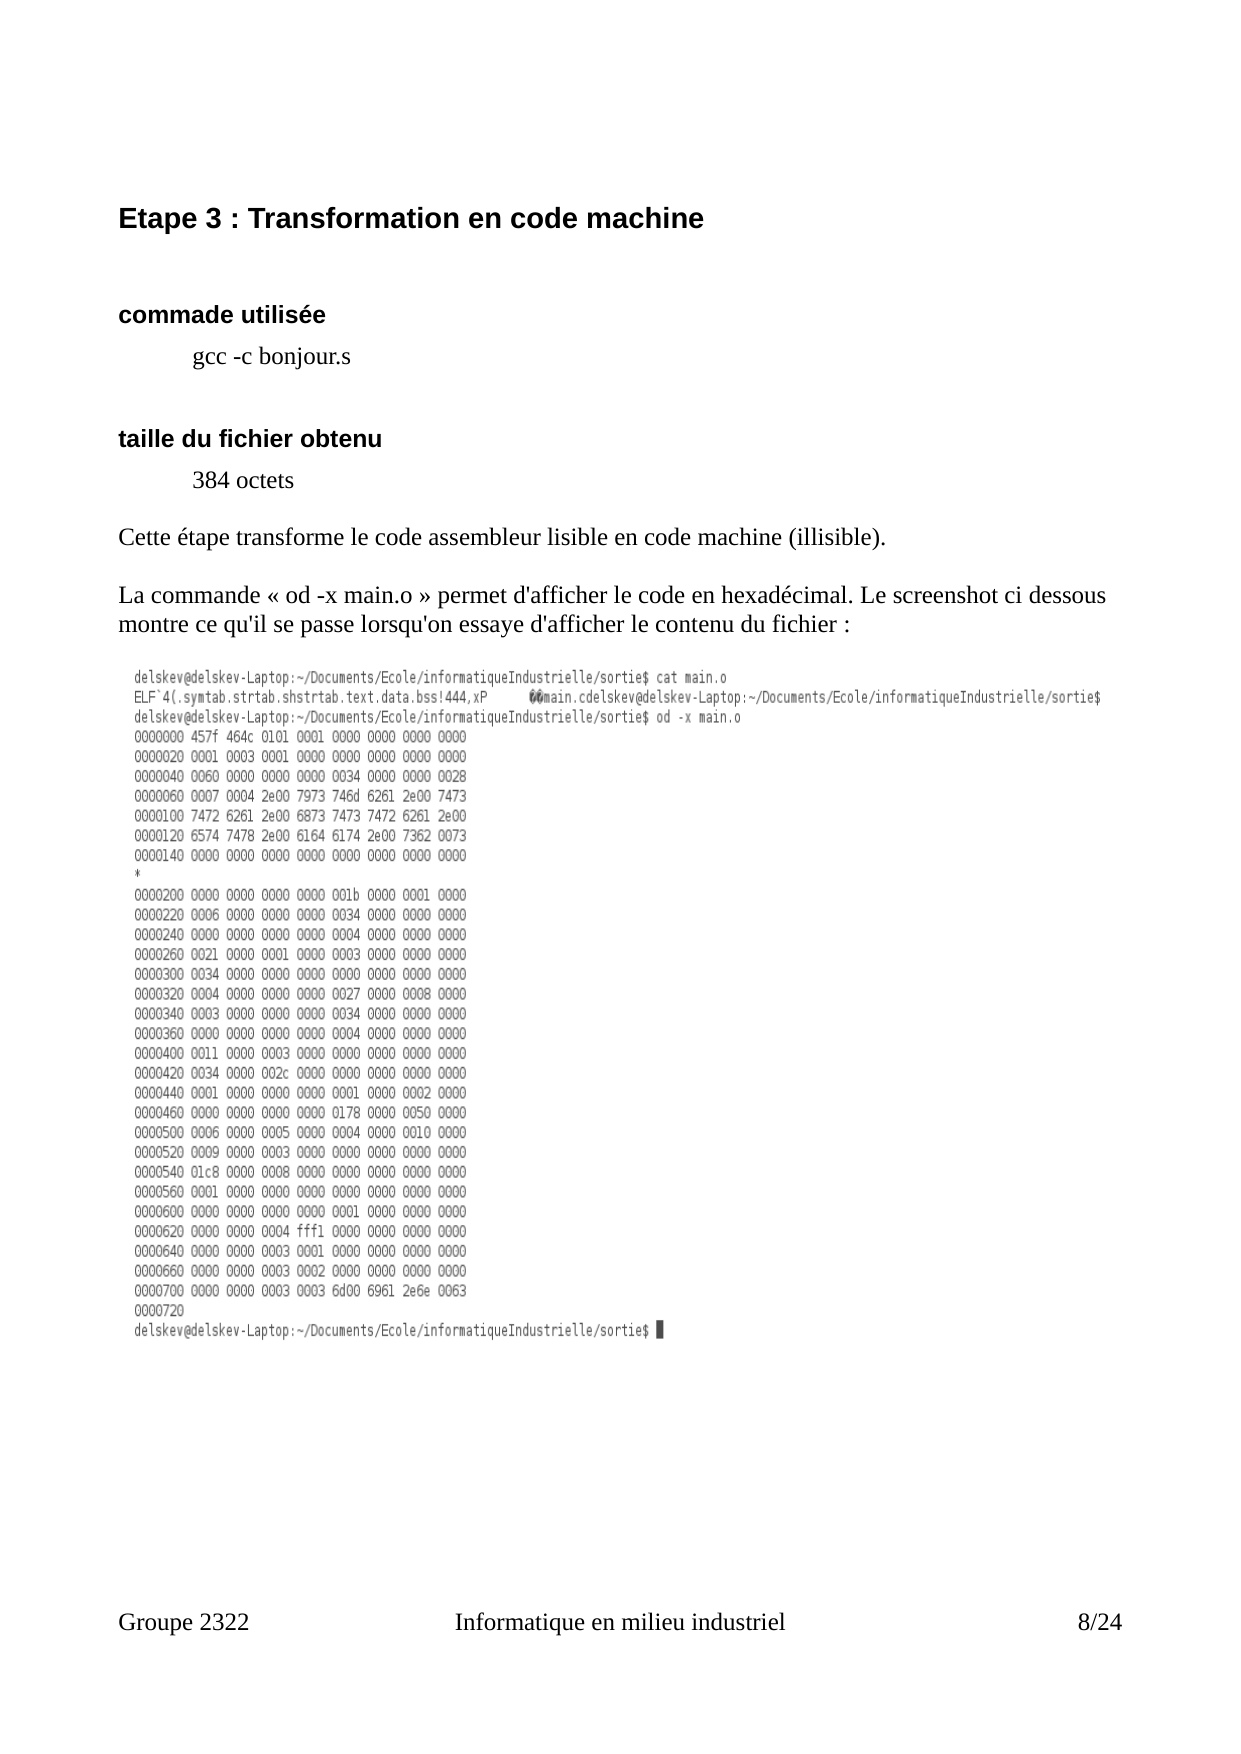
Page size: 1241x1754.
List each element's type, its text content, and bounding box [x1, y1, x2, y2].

picture [130, 666, 1106, 1348]
subtitle commade utilisée [118, 300, 1122, 329]
text Cette étape transforme le code assembleur lisible en code machine (illisible). [118, 522, 1122, 551]
subtitle taille du fichier obtenu [118, 424, 1122, 452]
text La commande « od -x main.o » permet d'afficher le code en hexadécimal. Le screenshot ci dessous montre ce qu'il se passe lorsqu'on essaye d'afficher le contenu du fichier : [118, 580, 1122, 637]
subtitle Etape 3 : Transformation en code machine [118, 201, 1122, 234]
text 384 octets [118, 465, 1122, 494]
text gcc -c bonjour.s [118, 341, 1122, 370]
